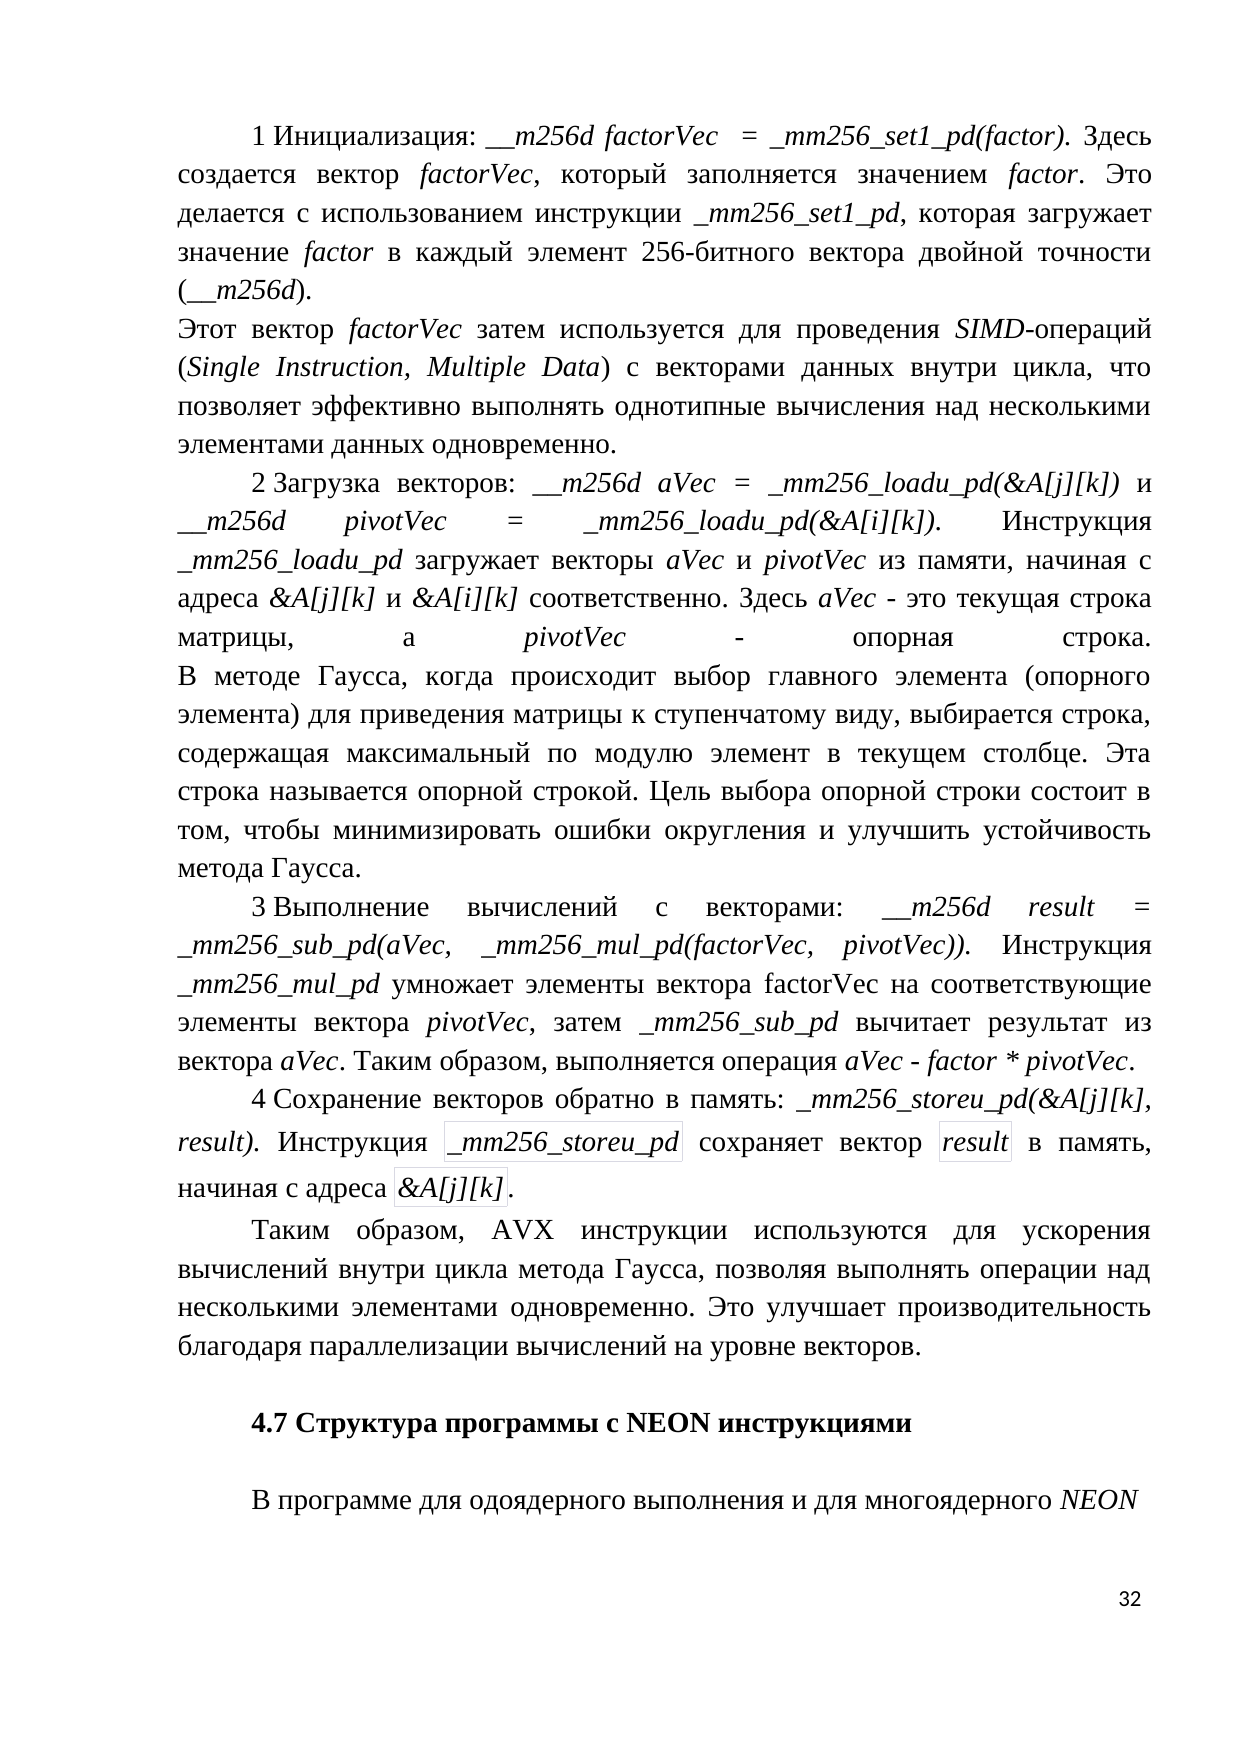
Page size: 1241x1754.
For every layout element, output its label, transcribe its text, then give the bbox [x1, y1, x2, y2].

text 3 Выполнение вычислений с векторами: __m256d result = _mm256_sub_pd(aVec, _mm256_mul_pd(factorVec, pivotVec)). Инструкция _mm256_mul_pd умножает элементы вектора factorVec на соответствующие элементы вектора pivotVec, затем _mm256_sub_pd вычитает результат из вектора aVec. Таким образом, выполняется операция aVec - factor * pivotVec. [177, 889, 1152, 1077]
subtitle 4.7 Структура программы с NEON инструкциями [177, 1405, 1152, 1438]
text 1 Инициализация: __m256d factorVec = _mm256_set1_pd(factor). Здесь создается вектор factorVec, который заполняется значением factor. Это делается с использованием инструкции _mm256_set1_pd, которая загружает значение factor в каждый элемент 256-битного вектора двойной точности (__m256d). [177, 118, 1152, 306]
text Таким образом, AVX инструкции используются для ускорения вычислений внутри цикла метода Гаусса, позволяя выполнять операции над несколькими элементами одновременно. Это улучшает производительность благодаря параллелизации вычислений на уровне векторов. [177, 1212, 1152, 1361]
text Этот вектор factorVec затем используется для проведения SIMD-операций (Single Instruction, Multiple Data) с векторами данных внутри цикла, что позволяет эффективно выполнять однотипные вычисления над несколькими элементами данных одновременно. [177, 311, 1152, 460]
text 2 Загрузка векторов: __m256d aVec = _mm256_loadu_pd(&A[j][k]) и __m256d pivotVec = _mm256_loadu_pd(&A[i][k]). Инструкция _mm256_loadu_pd загружает векторы aVec и pivotVec из памяти, начиная с адреса &A[j][k] и &A[i][k] соответственно. Здесь aVec - это текущая строка матрицы, а pivotVec - опорная строка. В методе Гаусса, когда происходит выбор главного элемента (опорного элемента) для приведения матрицы к ступенчатому виду, выбирается строка, содержащая максимальный по модулю элемент в текущем столбце. Эта строка называется опорной строкой. Цель выбора опорной строки состоит в том, чтобы минимизировать ошибки округления и улучшить устойчивость метода Гаусса. [177, 465, 1152, 884]
text В программе для одоядерного выполнения и для многоядерного NEON [177, 1482, 1152, 1516]
text 4 Сохранение векторов обратно в память: _mm256_storeu_pd(&A[j][k], result). Инструкция _mm256_storeu_pd сохраняет вектор result в память, начиная с адреса &A[j][k]. [177, 1082, 1152, 1206]
